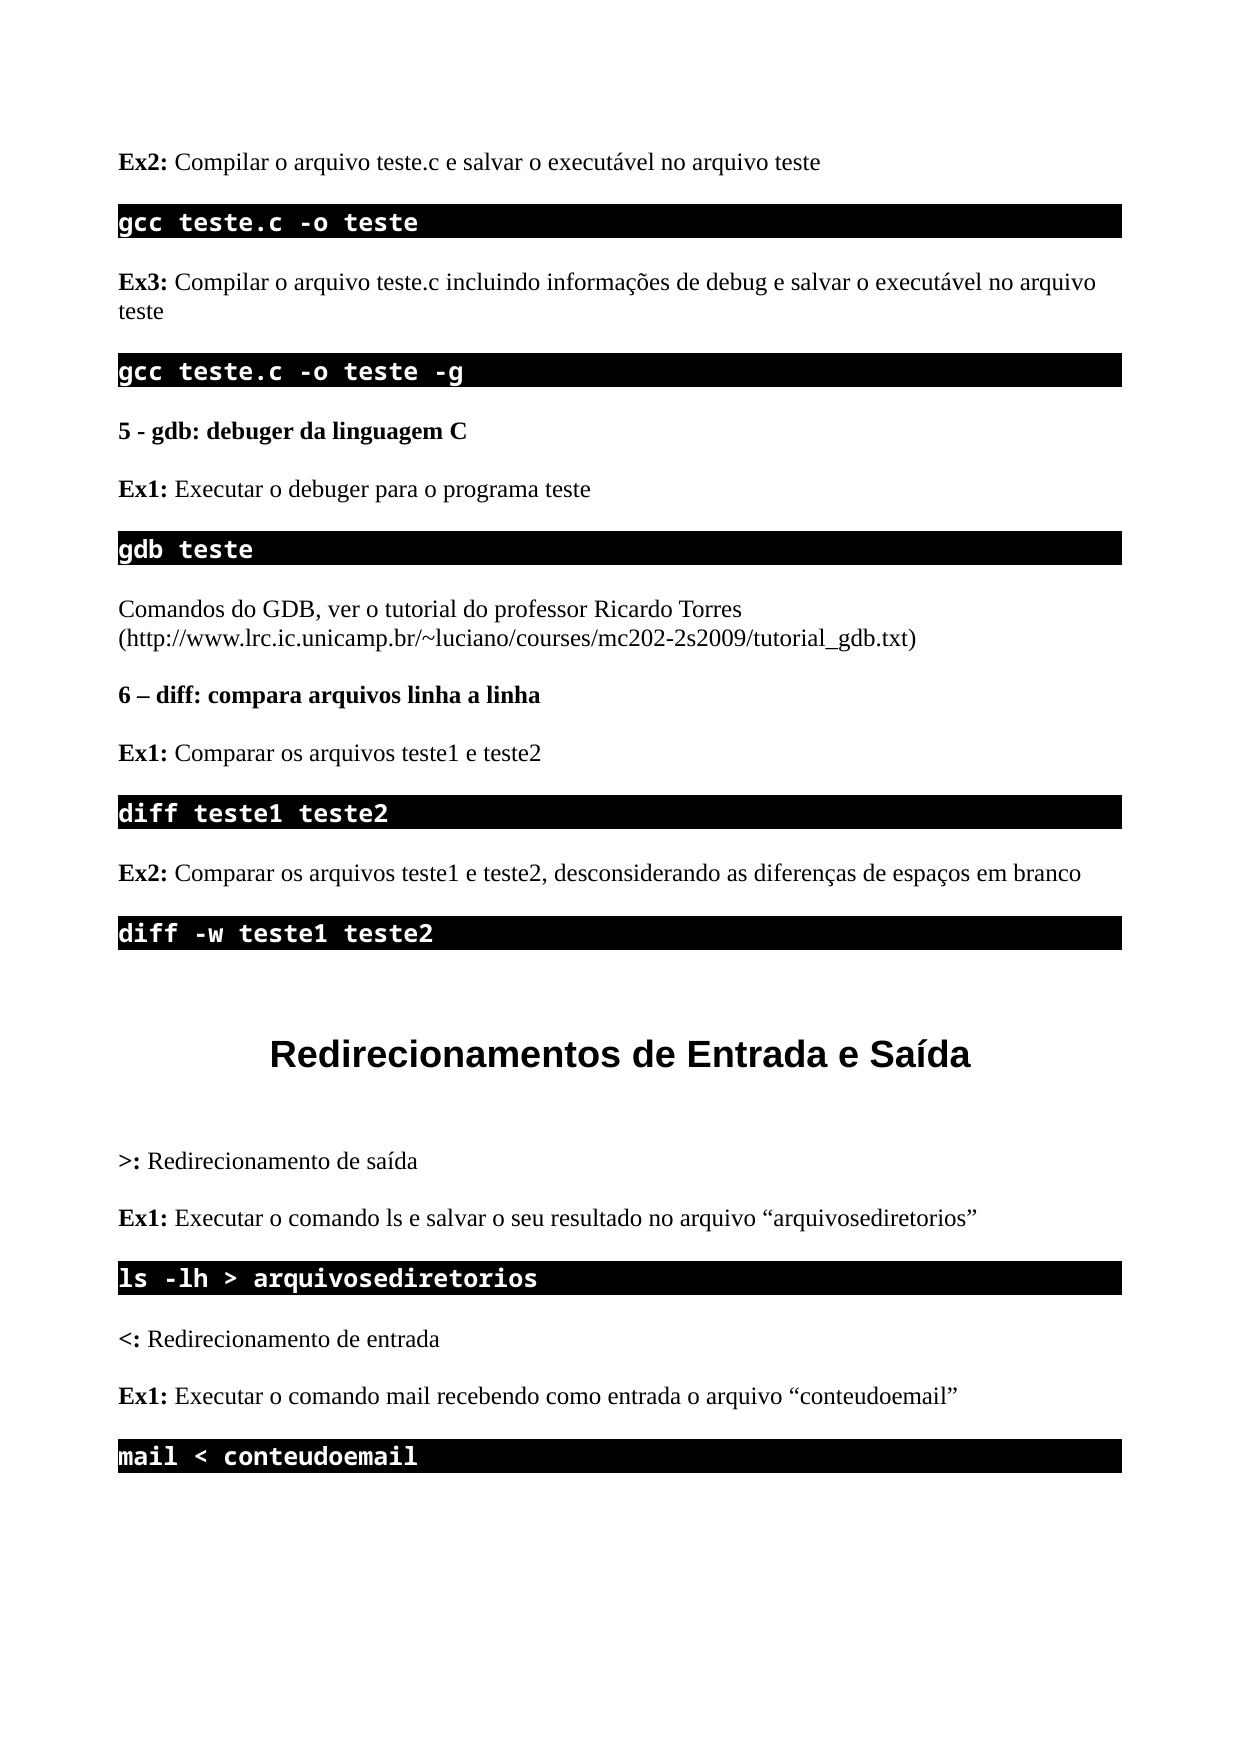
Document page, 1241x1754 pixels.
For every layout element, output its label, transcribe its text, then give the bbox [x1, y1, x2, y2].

text gcc teste.c -o teste -g [118, 353, 1122, 387]
text Ex2: Compilar o arquivo teste.c e salvar o executável no arquivo teste [118, 147, 1122, 176]
text gdb teste [118, 531, 1122, 565]
text Ex3: Compilar o arquivo teste.c incluindo informações de debug e salvar o executável no arquivo teste [118, 267, 1122, 325]
text Ex1: Executar o comando mail recebendo como entrada o arquivo “conteudoemail” [118, 1381, 1122, 1410]
text Ex2: Comparar os arquivos teste1 e teste2, desconsiderando as diferenças de espaços em branco [118, 858, 1122, 887]
text Ex1: Executar o comando ls e salvar o seu resultado no arquivo “arquivosediretorios” [118, 1203, 1122, 1232]
text Ex1: Comparar os arquivos teste1 e teste2 [118, 738, 1122, 767]
subtitle Redirecionamentos de Entrada e Saída [118, 1032, 1122, 1076]
text Comandos do GDB, ver o tutorial do professor Ricardo Torres (http://www.lrc.ic.unicamp.br/~luciano/courses/mc202-2s2009/tutorial_gdb.txt) [118, 594, 1122, 652]
text 6 – diff: compara arquivos linha a linha [118, 680, 1122, 709]
text <: Redirecionamento de entrada [118, 1324, 1122, 1352]
text Ex1: Executar o debuger para o programa teste [118, 474, 1122, 502]
text gcc teste.c -o teste [118, 204, 1122, 238]
text 5 - gdb: debuger da linguagem C [118, 416, 1122, 445]
text diff teste1 teste2 [118, 795, 1122, 829]
text >: Redirecionamento de saída [118, 1146, 1122, 1174]
text mail < conteudoemail [118, 1439, 1122, 1473]
text diff -w teste1 teste2 [118, 916, 1122, 950]
text ls -lh > arquivosediretorios [118, 1261, 1122, 1295]
